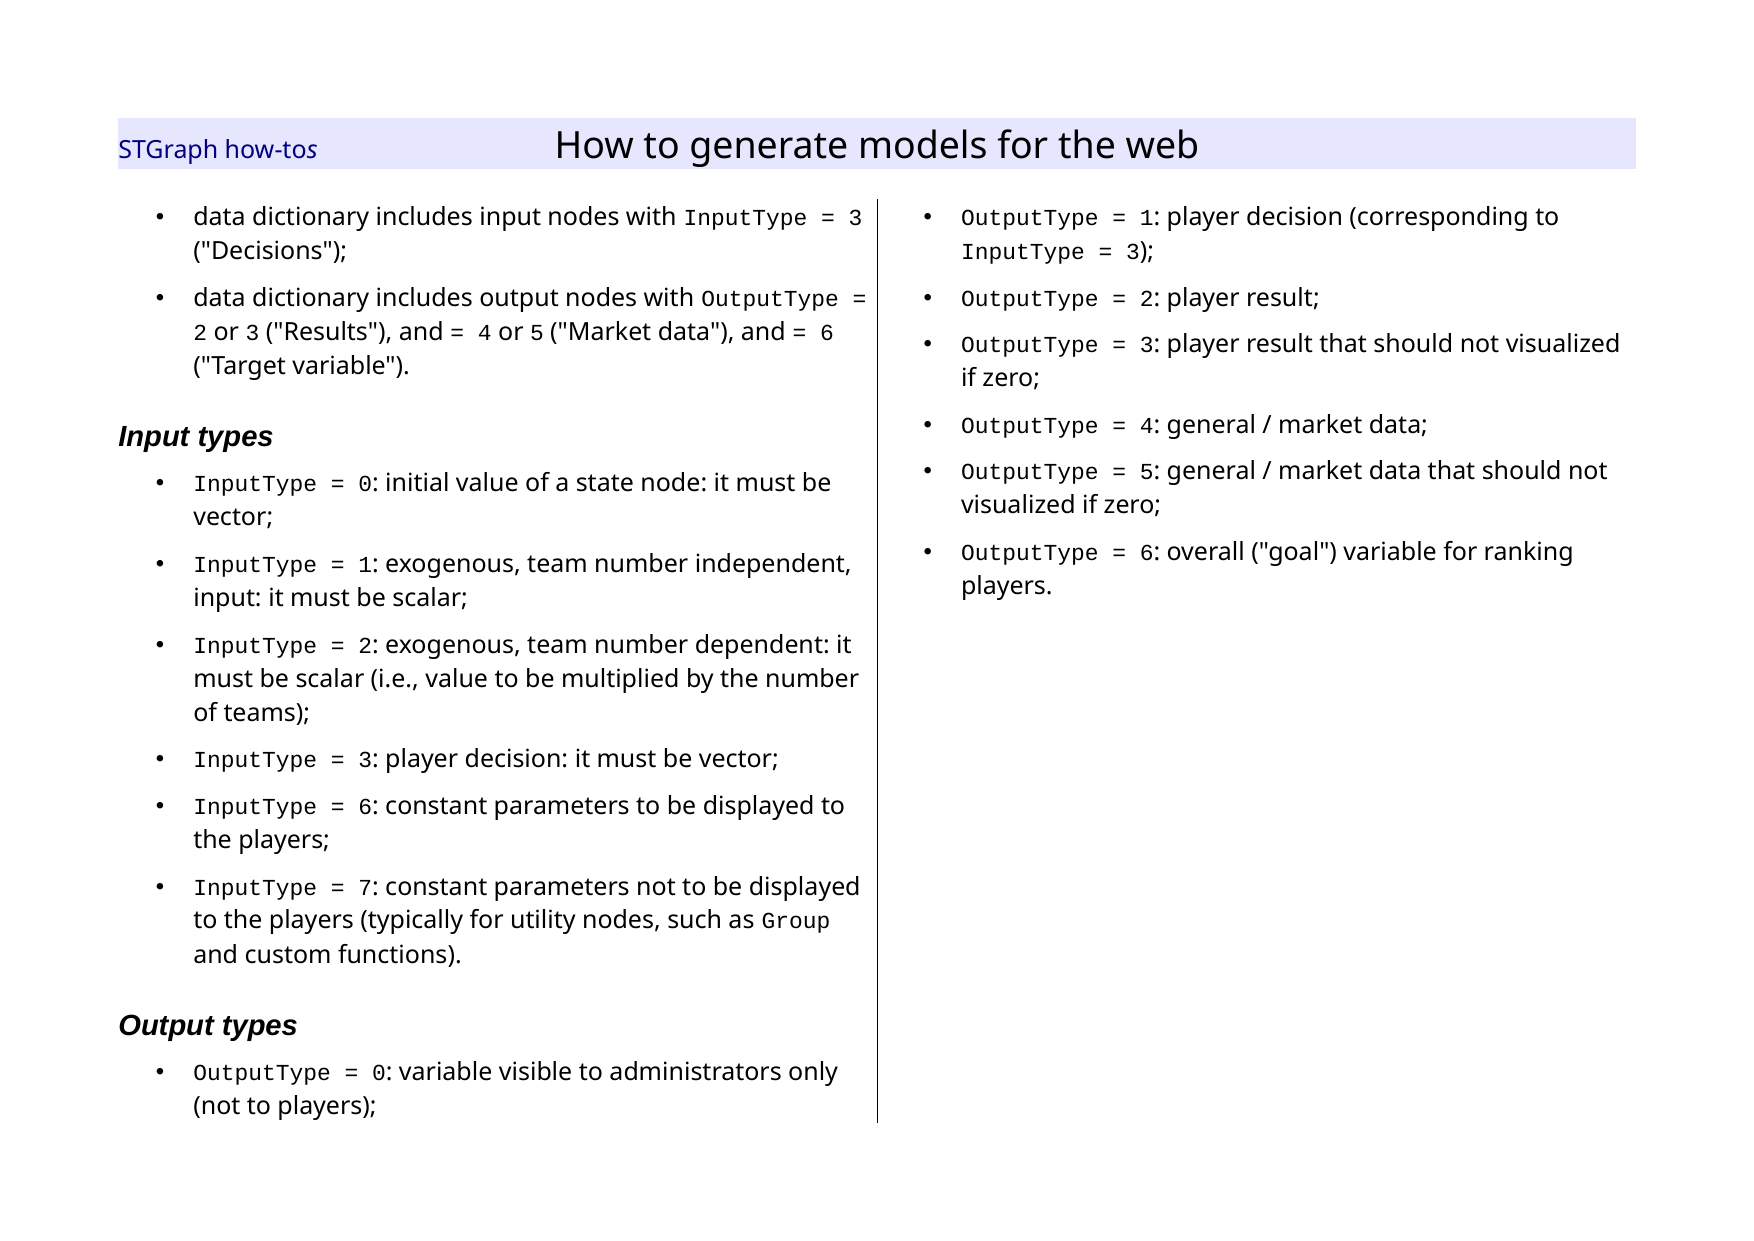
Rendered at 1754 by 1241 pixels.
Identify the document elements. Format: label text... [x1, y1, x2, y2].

list data dictionary includes input nodes with InputType = 3 ("Decisions"); [156, 199, 868, 267]
list OutputType = 5: general / market data that should not visualized if zero; [923, 453, 1636, 521]
list InputType = 6: constant parameters to be displayed to the players; [156, 787, 868, 856]
list InputType = 3: player decision: it must be vector; [156, 741, 868, 775]
list InputType = 0: initial value of a state node: it must be vector; [156, 465, 868, 533]
list InputType = 7: constant parameters not to be displayed to the players (typically for utility nodes, such as Group and custom functions). [156, 868, 868, 970]
subtitle Input types [118, 419, 868, 452]
list OutputType = 4: general / market data; [923, 406, 1636, 441]
list InputType = 1: exogenous, team number independent, input: it must be scalar; [156, 546, 868, 614]
list OutputType = 1: player decision (corresponding to InputType = 3); [923, 199, 1636, 267]
list data dictionary includes output nodes with OutputType = 2 or 3 ("Results"), and = 4 or 5 ("Market data"), and = 6 ("Target variable"). [156, 279, 868, 381]
list InputType = 2: exogenous, team number dependent: it must be scalar (i.e., value to be multiplied by the number of teams); [156, 626, 868, 728]
list OutputType = 6: overall ("goal") variable for ranking players. [923, 534, 1636, 602]
list OutputType = 3: player result that should not visualized if zero; [923, 326, 1636, 394]
subtitle Output types [118, 1008, 868, 1041]
list OutputType = 0: variable visible to administrators only (not to players); [156, 1054, 868, 1122]
list OutputType = 2: player result; [923, 279, 1636, 313]
